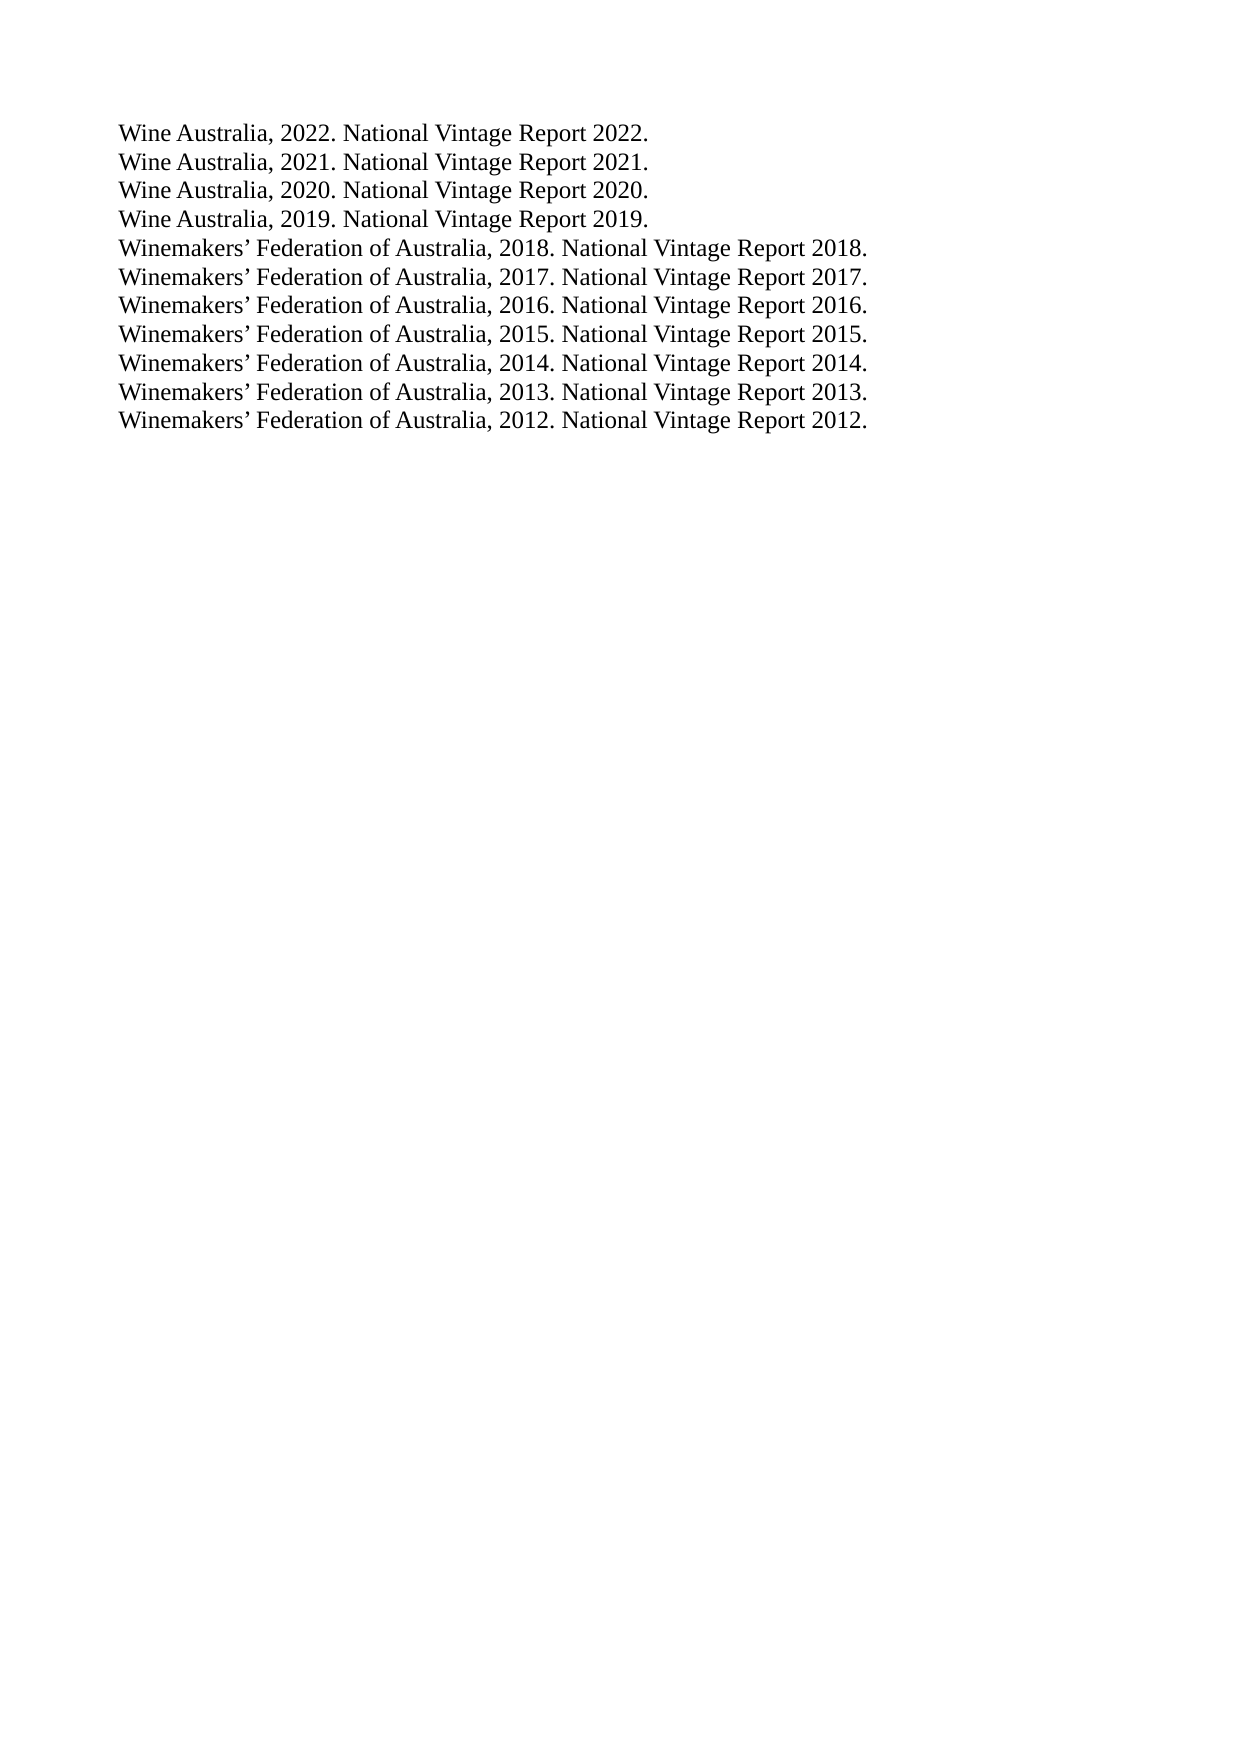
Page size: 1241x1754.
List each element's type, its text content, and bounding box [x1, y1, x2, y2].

text Wine Australia, 2021. National Vintage Report 2021. [118, 147, 1122, 176]
text Winemakers’ Federation of Australia, 2015. National Vintage Report 2015. [118, 319, 1122, 348]
text Winemakers’ Federation of Australia, 2014. National Vintage Report 2014. [118, 348, 1122, 377]
text Winemakers’ Federation of Australia, 2012. National Vintage Report 2012. [118, 406, 1122, 434]
text Winemakers’ Federation of Australia, 2016. National Vintage Report 2016. [118, 291, 1122, 319]
text Wine Australia, 2020. National Vintage Report 2020. [118, 176, 1122, 204]
text Wine Australia, 2022. National Vintage Report 2022. [118, 118, 1122, 147]
text Winemakers’ Federation of Australia, 2013. National Vintage Report 2013. [118, 377, 1122, 406]
text Winemakers’ Federation of Australia, 2018. National Vintage Report 2018. [118, 233, 1122, 262]
text Wine Australia, 2019. National Vintage Report 2019. [118, 204, 1122, 233]
text Winemakers’ Federation of Australia, 2017. National Vintage Report 2017. [118, 262, 1122, 291]
